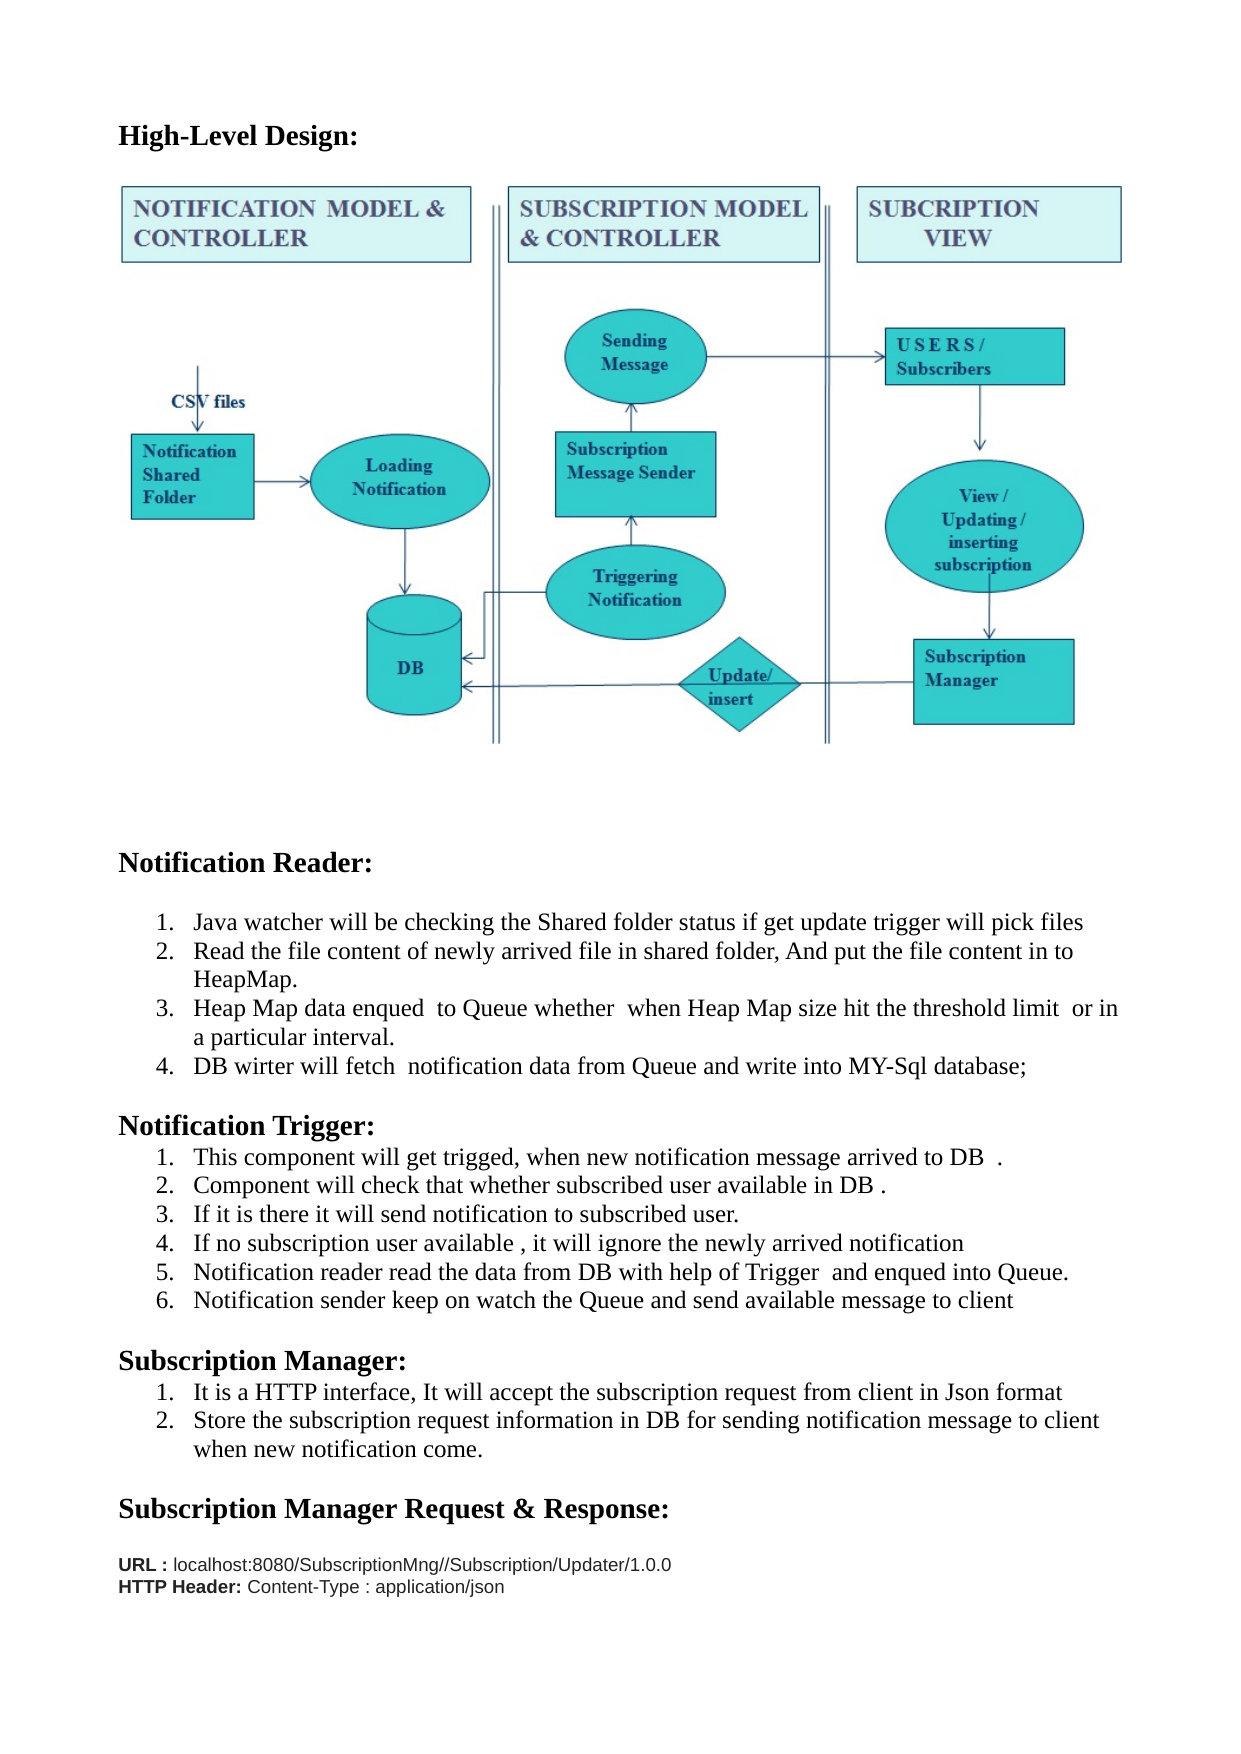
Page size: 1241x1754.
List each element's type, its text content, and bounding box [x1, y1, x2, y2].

list Read the file content of newly arrived file in shared folder, And put the file content in to HeapMap. [156, 936, 1122, 993]
text URL : localhost:8080/SubscriptionMng//Subscription/Updater/1.0.0 [118, 1554, 1122, 1576]
list Heap Map data enqued to Queue whether when Heap Map size hit the threshold limit or in a particular interval. [156, 993, 1122, 1051]
text Subscription Manager Request & Response: [118, 1492, 1122, 1525]
list It is a HTTP interface, It will accept the subscription request from client in Json format [156, 1377, 1122, 1405]
list Java watcher will be checking the Shared folder status if get update trigger will pick files [156, 907, 1122, 936]
picture [118, 185, 1123, 745]
text Subscription Manager: [118, 1343, 1122, 1377]
list This component will get trigged, when new notification message arrived to DB . [156, 1142, 1122, 1171]
text 4. DB wirter will fetch notification data from Queue and write into MY-Sql database; [118, 1051, 1122, 1079]
list Component will check that whether subscribed user available in DB . [156, 1171, 1122, 1199]
list Store the subscription request information in DB for sending notification message to client when new notification come. [156, 1405, 1122, 1463]
list Notification reader read the data from DB with help of Trigger and enqued into Queue. [156, 1257, 1122, 1286]
text HTTP Header: Content-Type : application/json [118, 1576, 1122, 1597]
list If it is there it will send notification to subscribed user. [156, 1199, 1122, 1228]
text Notification Reader: [118, 845, 1122, 878]
text Notification Trigger: [118, 1108, 1122, 1142]
text High-Level Design: [118, 118, 1122, 152]
list If no subscription user available , it will ignore the newly arrived notification [156, 1228, 1122, 1257]
list Notification sender keep on watch the Queue and send available message to client [156, 1286, 1122, 1314]
